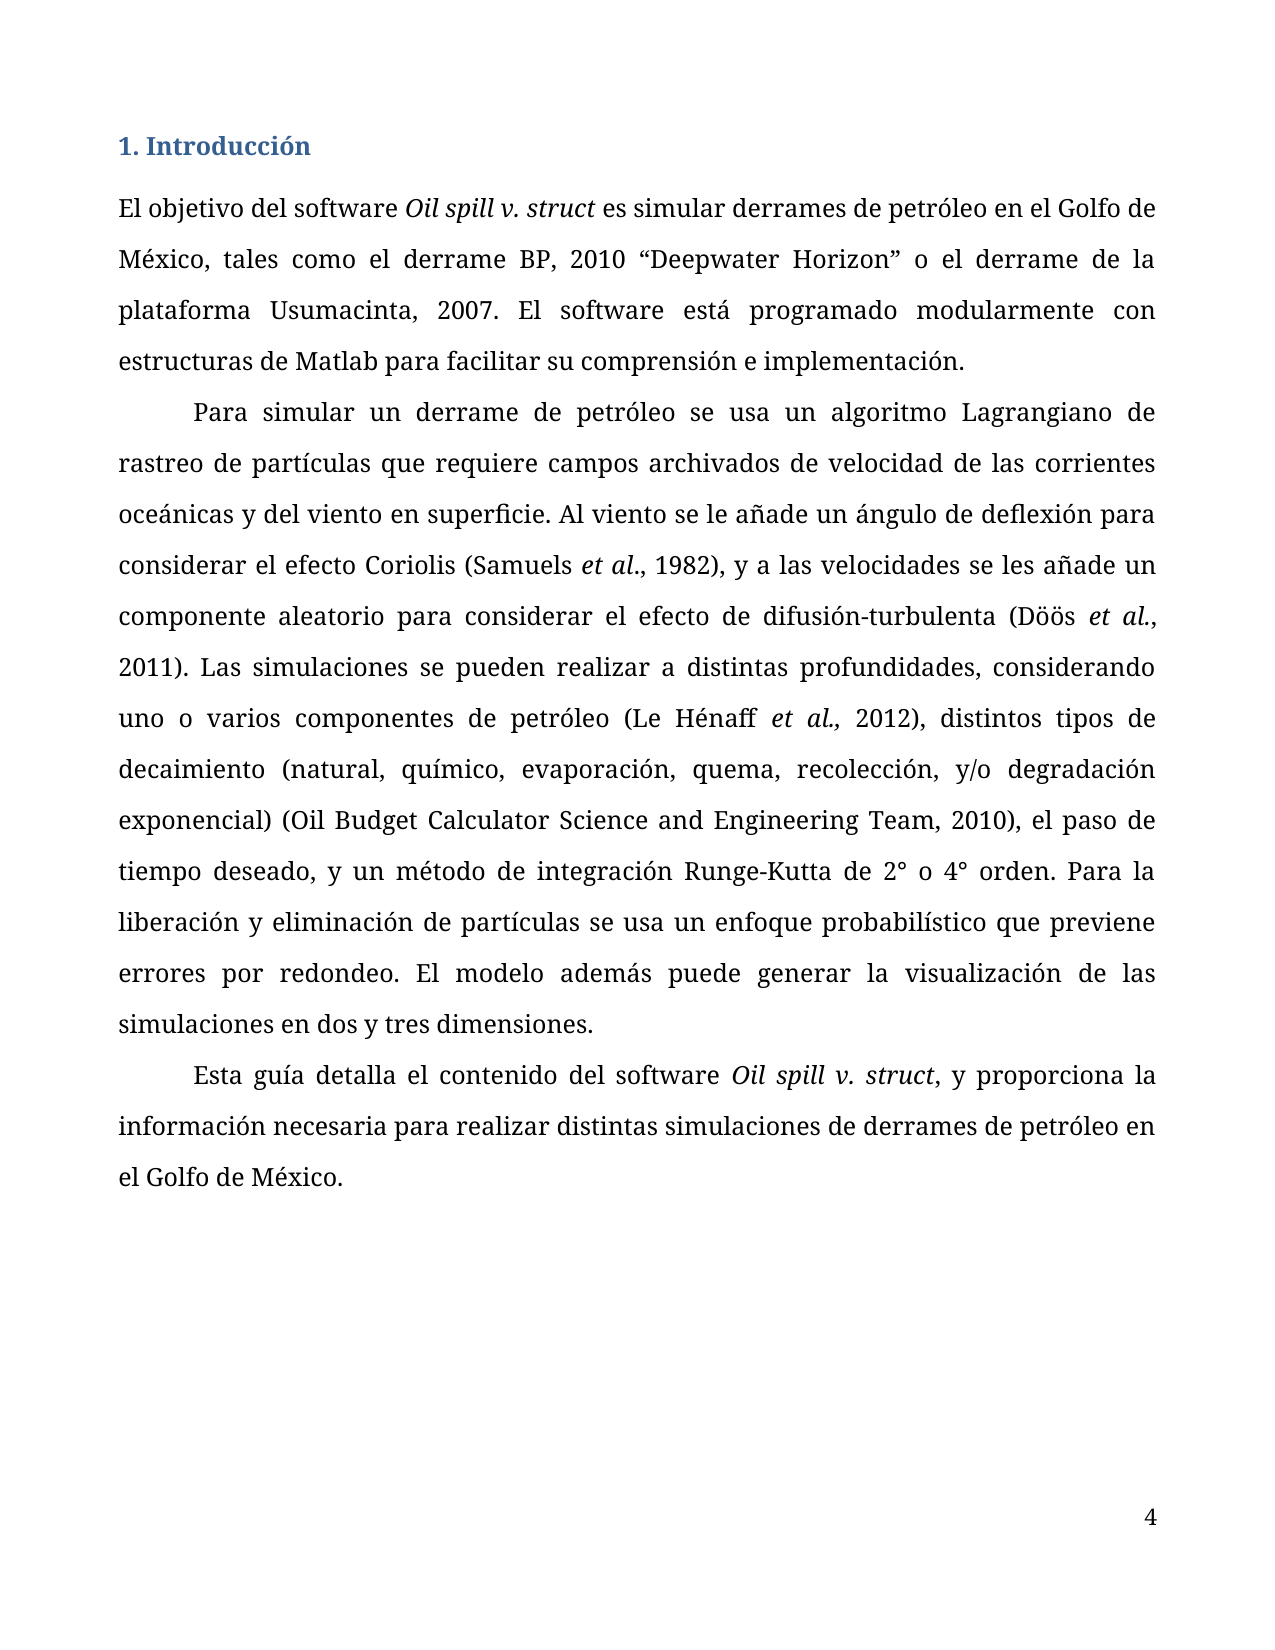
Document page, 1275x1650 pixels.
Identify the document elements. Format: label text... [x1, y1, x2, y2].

text El objetivo del software Oil spill v. struct es simular derrames de petróleo en el Golfo de México, tales como el derrame BP, 2010 “Deepwater Horizon” o el derrame de la plataforma Usumacinta, 2007. El software está programado modularmente con estructuras de Matlab para facilitar su comprensión e implementación. [118, 190, 1157, 377]
text Esta guía detalla el contenido del software Oil spill v. struct, y proporciona la información necesaria para realizar distintas simulaciones de derrames de petróleo en el Golfo de México. [118, 1058, 1157, 1194]
subtitle 1. Introducción [118, 129, 1157, 163]
text Para simular un derrame de petróleo se usa un algoritmo Lagrangiano de rastreo de partículas que requiere campos archivados de velocidad de las corrientes oceánicas y del viento en superficie. Al viento se le añade un ángulo de deflexión para considerar el efecto Coriolis (Samuels et al., 1982), y a las velocidades se les añade un componente aleatorio para considerar el efecto de difusión-turbulenta (Döös et al., 2011). Las simulaciones se pueden realizar a distintas profundidades, considerando uno o varios componentes de petróleo (Le Hénaff et al., 2012), distintos tipos de decaimiento (natural, químico, evaporación, quema, recolección, y/o degradación exponencial) (Oil Budget Calculator Science and Engineering Team, 2010), el paso de tiempo deseado, y un método de integración Runge-Kutta de 2° o 4° orden. Para la liberación y eliminación de partículas se usa un enfoque probabilístico que previene errores por redondeo. El modelo además puede generar la visualización de las simulaciones en dos y tres dimensiones. [118, 394, 1157, 1041]
